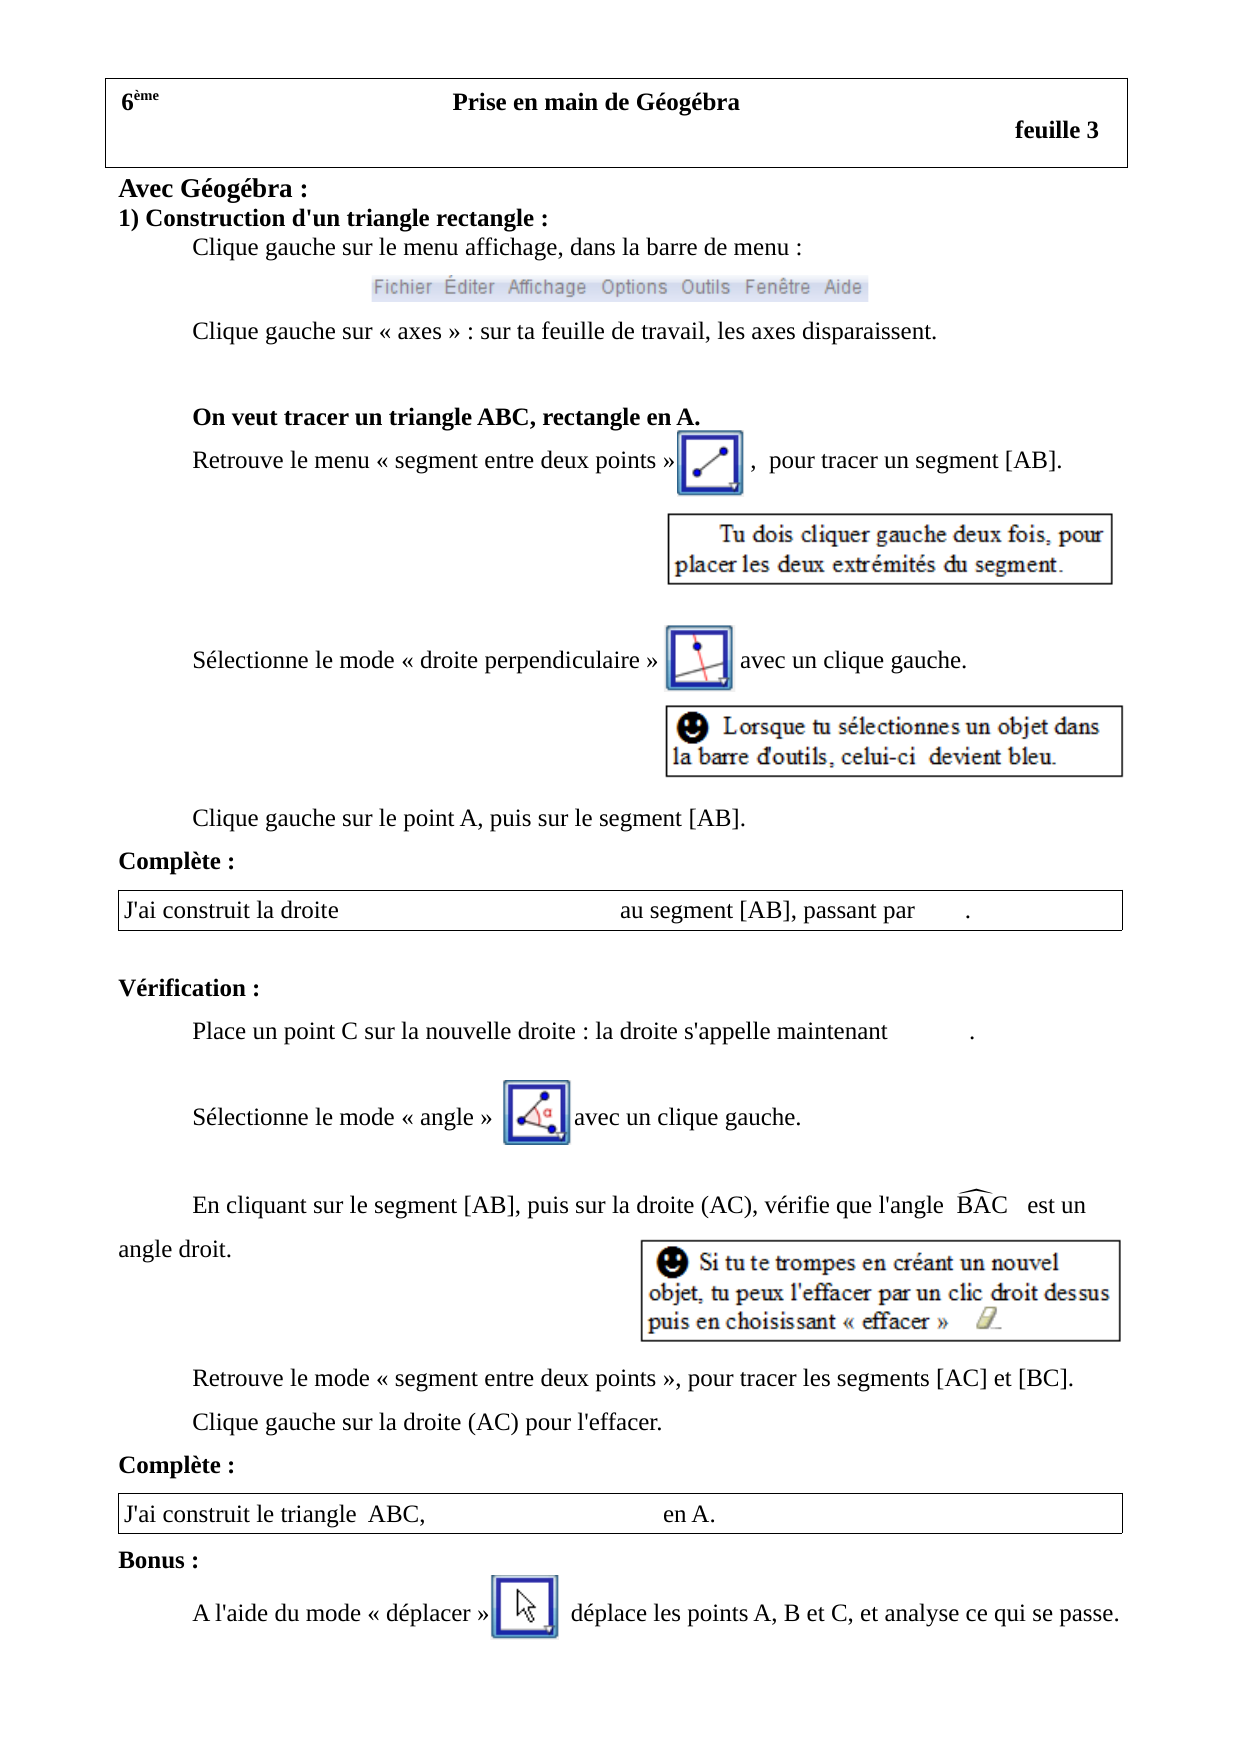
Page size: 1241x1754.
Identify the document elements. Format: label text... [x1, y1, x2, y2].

text Clique gauche sur le point A, puis sur le segment [AB]. [118, 803, 1122, 832]
picture [677, 430, 745, 497]
text Clique gauche sur « axes » : sur ta feuille de travail, les axes disparaissent. [118, 275, 1122, 345]
text avec un clique gauche. [572, 1102, 1122, 1131]
picture [663, 625, 736, 692]
text On veut tracer un triangle ABC, rectangle en A. [118, 402, 1122, 431]
text Complète : [118, 1450, 1122, 1478]
text Clique gauche sur le menu affichage, dans la barre de menu : [118, 232, 1122, 261]
text A l'aide du mode « déplacer » [118, 1598, 490, 1627]
text , pour tracer un segment [AB]. [745, 446, 1122, 474]
text Complète : [118, 846, 1122, 875]
text Vérification : [118, 973, 1122, 1002]
picture [624, 1235, 1135, 1353]
picture [652, 701, 1131, 782]
text avec un clique gauche. [736, 645, 1122, 674]
text déplace les points A, B et C, et analyse ce qui se passe. [559, 1598, 1122, 1627]
text Sélectionne le mode « angle » [118, 1102, 502, 1131]
text En cliquant sur le segment [AB], puis sur la droite (AC), vérifie que l'angle est un [118, 1189, 1122, 1220]
text Avec Géogébra : [118, 172, 1122, 203]
text Place un point C sur la nouvelle droite : la droite s'appelle maintenant . [118, 1016, 1122, 1045]
picture [502, 1080, 572, 1145]
text Bonus : [118, 1534, 1122, 1576]
picture [371, 275, 869, 302]
text Retrouve le mode « segment entre deux points », pour tracer les segments [AC] et [BC]. [118, 1363, 1122, 1392]
picture [490, 1575, 559, 1640]
picture [643, 498, 1116, 588]
text Sélectionne le mode « droite perpendiculaire » [118, 645, 663, 674]
table_header J'ai construit la droite au segment [AB], passant par . [119, 891, 1122, 930]
text Retrouve le menu « segment entre deux points » [118, 446, 677, 474]
text 1) Construction d'un triangle rectangle : [118, 203, 1122, 232]
text feuille 3 [121, 115, 1111, 144]
text 6ème Prise en main de Géogébra [121, 87, 1111, 115]
text angle droit. [118, 1234, 1122, 1263]
table_header J'ai construit le triangle ABC, en A. [119, 1494, 1122, 1533]
text Clique gauche sur la droite (AC) pour l'effacer. [118, 1407, 1122, 1435]
